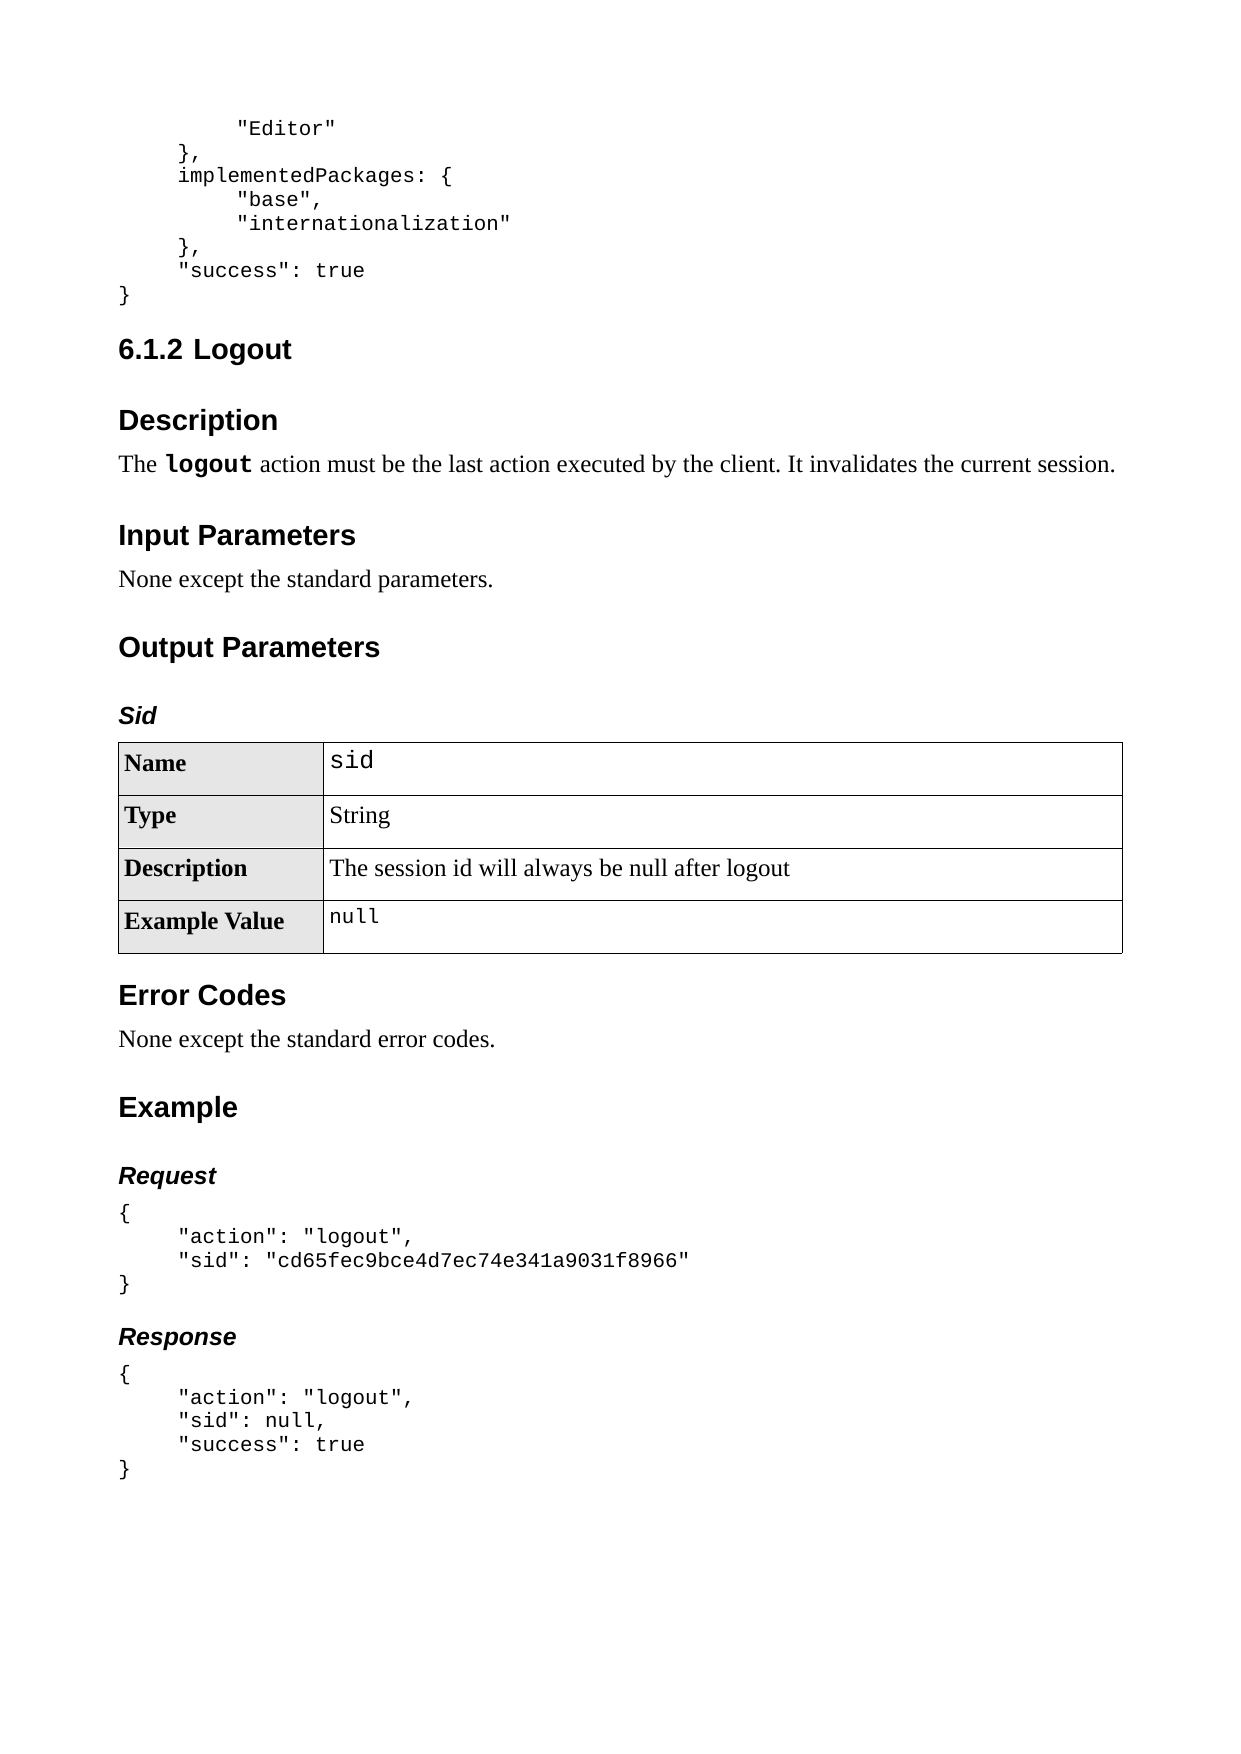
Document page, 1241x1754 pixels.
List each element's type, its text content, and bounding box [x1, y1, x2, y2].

text "success": true [118, 260, 1122, 284]
text "Editor" [118, 118, 1122, 142]
text implementedPackages: { [118, 165, 1122, 189]
table_cell String [324, 796, 1122, 847]
table_header Name [119, 743, 323, 795]
text Input Parameters [118, 518, 1122, 551]
text "internationalization" [118, 213, 1122, 236]
text Response [118, 1322, 1122, 1351]
table_cell null [324, 901, 1122, 953]
text None except the standard parameters. [118, 564, 1122, 592]
text { [118, 1202, 1122, 1226]
text Request [118, 1161, 1122, 1190]
table_cell Type [119, 796, 323, 847]
text Description [118, 403, 1122, 437]
subtitle Logout [118, 332, 1122, 366]
text "action": "logout", [118, 1387, 1122, 1410]
table_cell Example Value [119, 901, 323, 953]
text Output Parameters [118, 630, 1122, 663]
text "sid": "cd65fec9bce4d7ec74e341a9031f8966" [118, 1250, 1122, 1273]
text Sid [118, 701, 1122, 729]
text "base", [118, 189, 1122, 213]
table_header sid [324, 743, 1122, 795]
table_cell The session id will always be null after logout [324, 849, 1122, 900]
text Example [118, 1090, 1122, 1124]
text The logout action must be the last action executed by the client. It invalidates the current session. [118, 449, 1122, 480]
text "success": true [118, 1434, 1122, 1458]
text "action": "logout", [118, 1226, 1122, 1250]
table_cell Description [119, 849, 323, 900]
text None except the standard error codes. [118, 1024, 1122, 1053]
text Error Codes [118, 978, 1122, 1012]
text }, [118, 236, 1122, 260]
text } [118, 1458, 1122, 1481]
text { [118, 1363, 1122, 1387]
text } [118, 284, 1122, 307]
text "sid": null, [118, 1410, 1122, 1434]
text }, [118, 142, 1122, 165]
text } [118, 1273, 1122, 1297]
